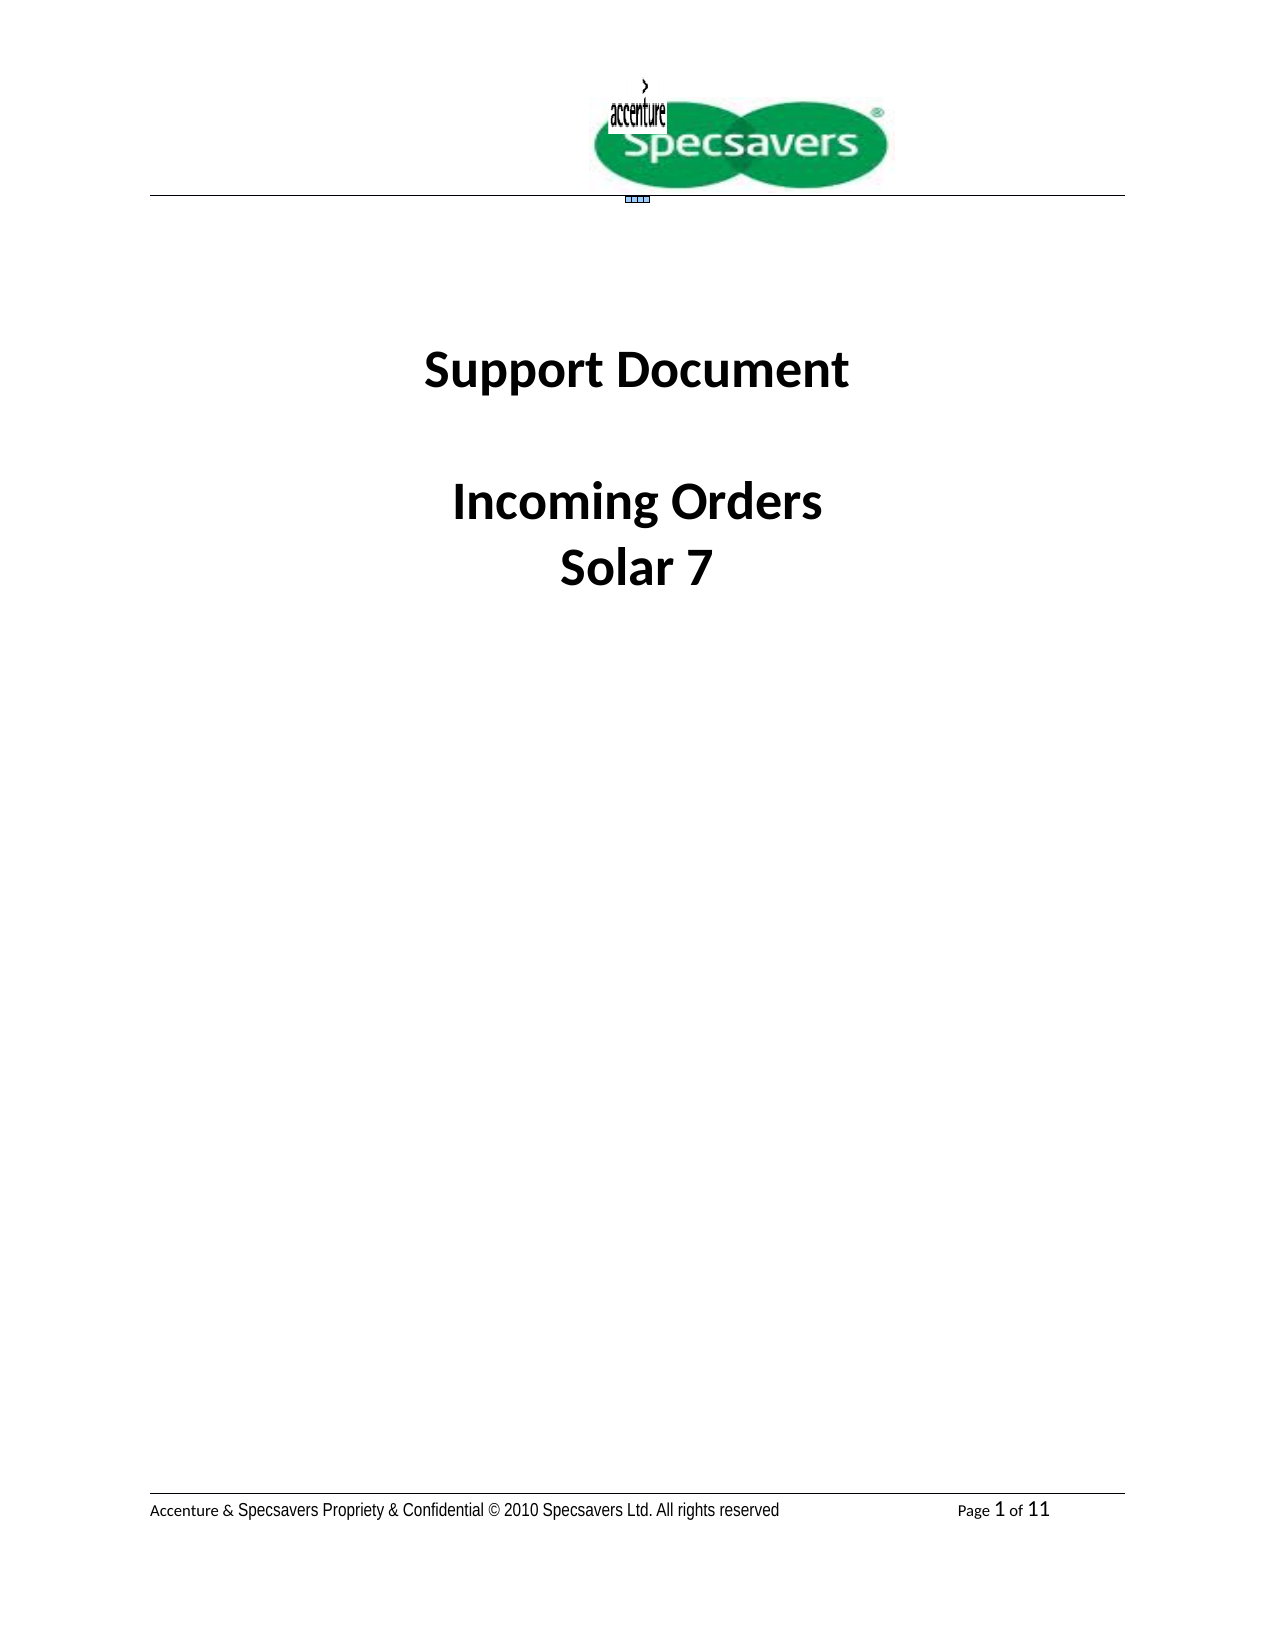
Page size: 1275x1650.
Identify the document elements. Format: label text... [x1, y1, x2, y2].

title Solar 7 [150, 533, 1125, 599]
picture [589, 97, 895, 193]
title Incoming Orders [150, 467, 1125, 533]
title Support Document [150, 334, 1125, 401]
